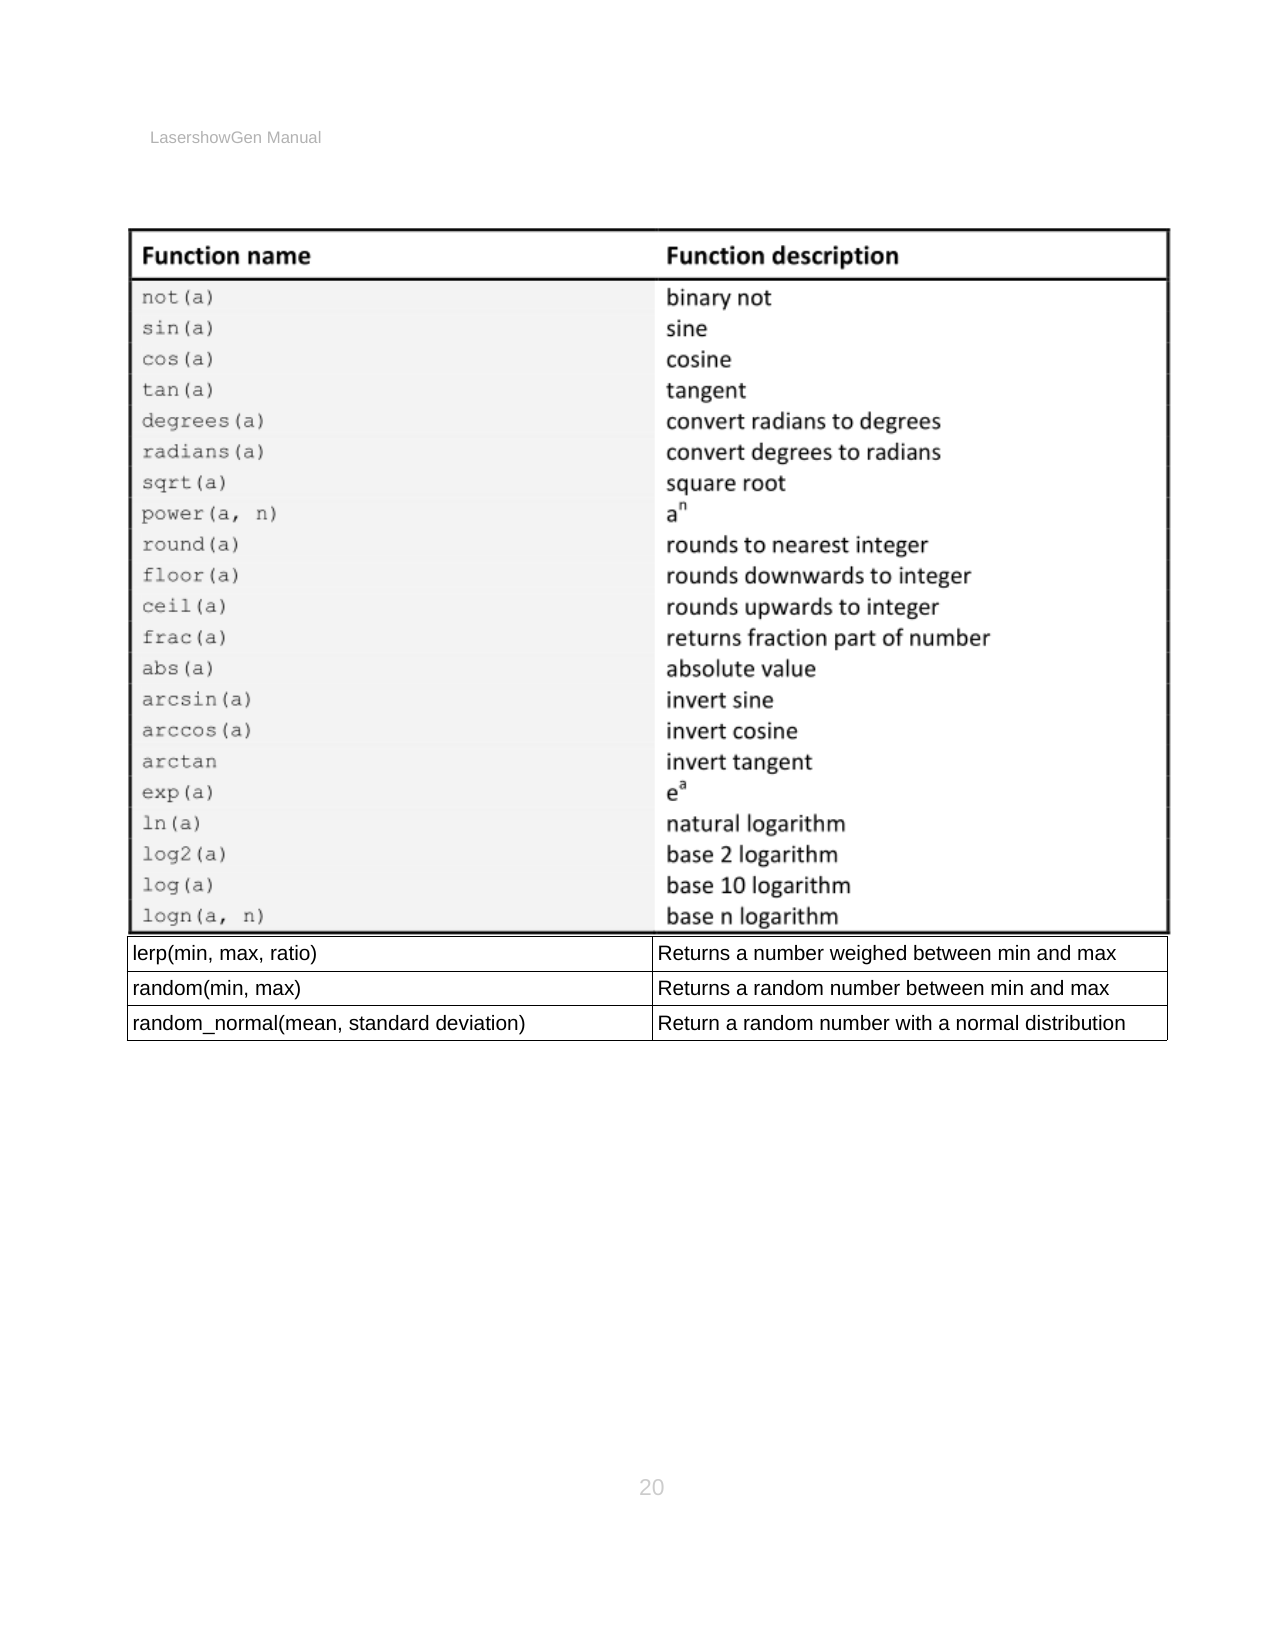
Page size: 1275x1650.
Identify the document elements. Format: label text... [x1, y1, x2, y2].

table_cell Return a random number with a normal distribution [653, 1006, 1167, 1040]
table_header lerp(min, max, ratio) [128, 937, 652, 971]
picture [128, 227, 1172, 936]
table_cell random_normal(mean, standard deviation) [128, 1006, 652, 1040]
table_cell Returns a random number between min and max [653, 972, 1167, 1005]
table_header Returns a number weighed between min and max [653, 937, 1167, 971]
table_cell random(min, max) [128, 972, 652, 1005]
